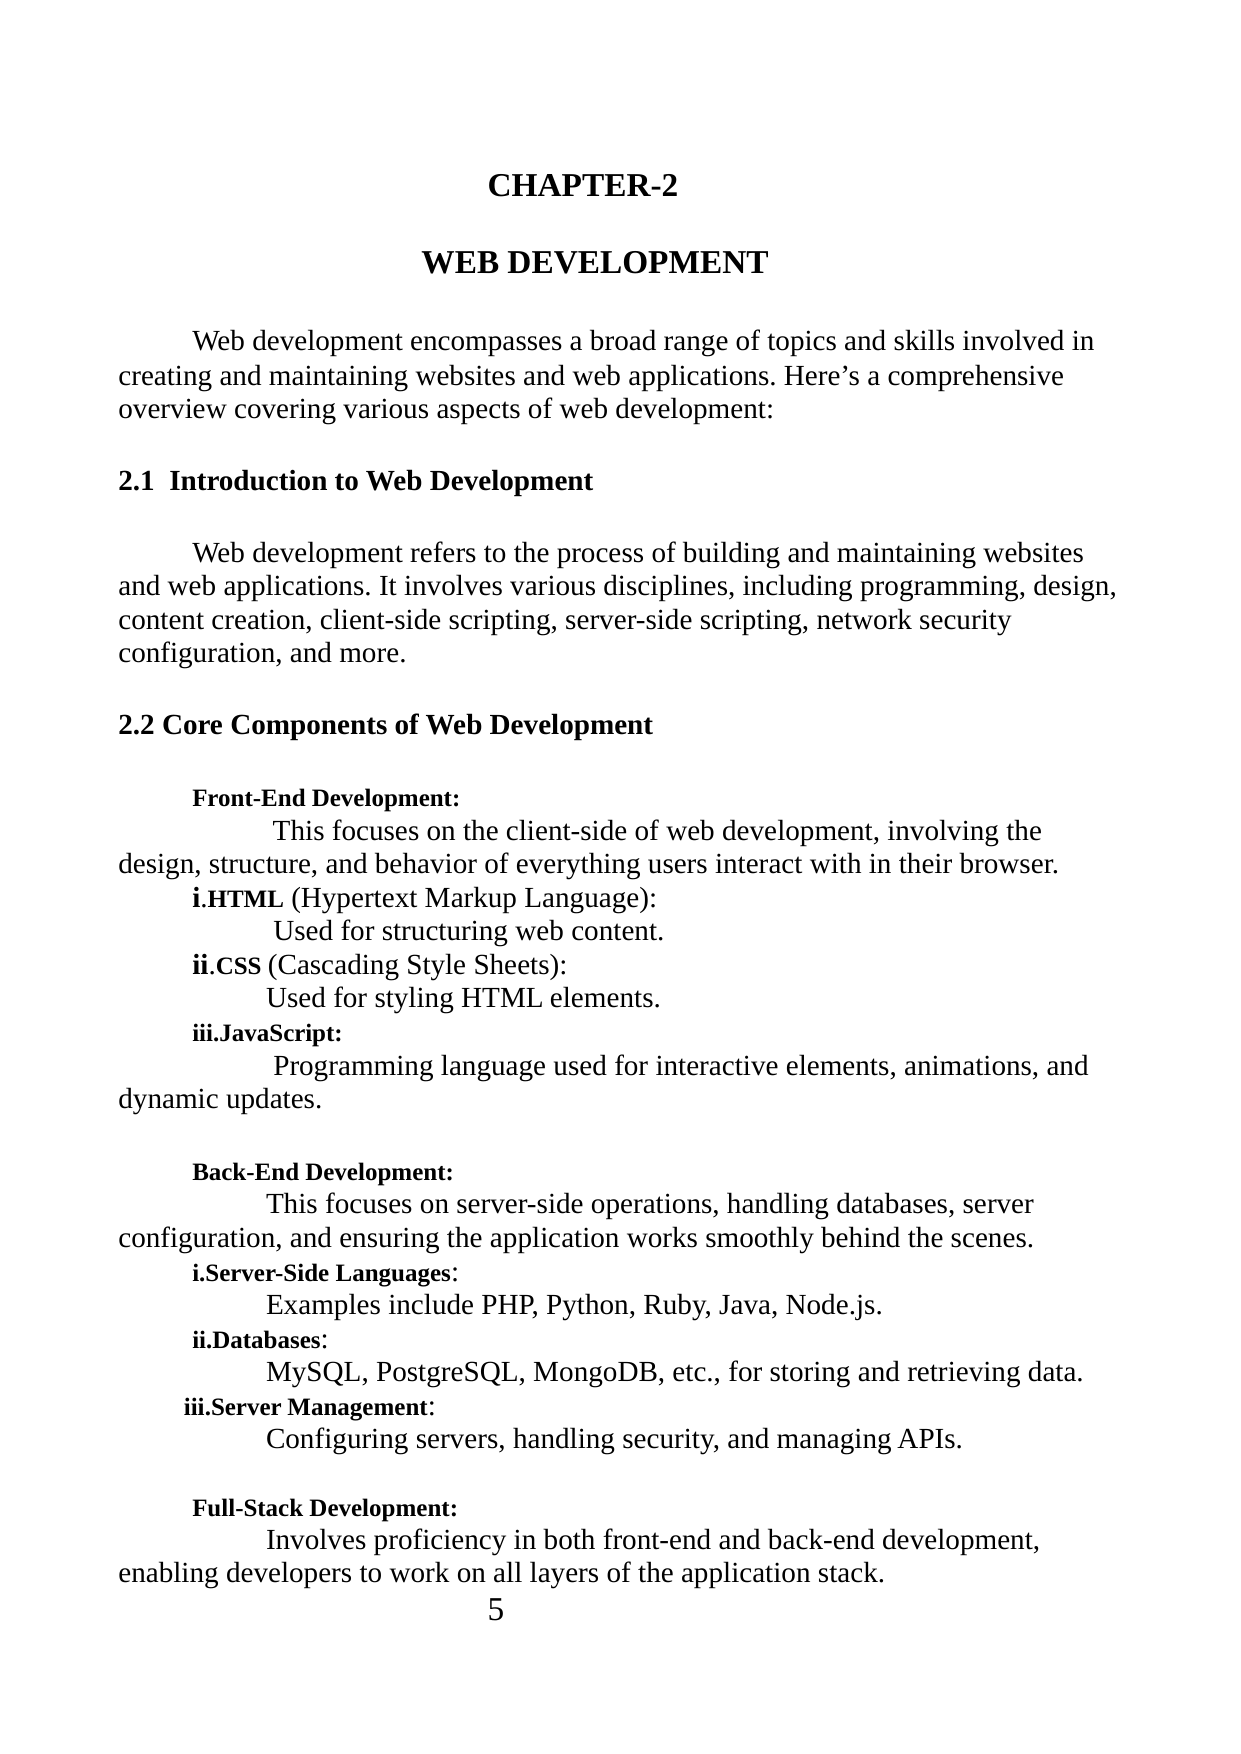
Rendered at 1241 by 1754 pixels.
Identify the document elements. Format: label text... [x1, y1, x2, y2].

text ii.CSS (Cascading Style Sheets): [118, 947, 1122, 981]
text Full-Stack Development: [118, 1493, 1122, 1522]
text iii.Server Management: [118, 1388, 1122, 1421]
text This focuses on server-side operations, handling databases, server configuration, and ensuring the application works smoothly behind the scenes. [118, 1187, 1122, 1254]
text i.HTML (Hypertext Markup Language): [118, 880, 1122, 913]
text 2.1 Introduction to Web Development [118, 463, 1122, 497]
text iii.JavaScript: [118, 1014, 1122, 1048]
text 5 [118, 1589, 1122, 1627]
text Back-End Development: [118, 1153, 1122, 1187]
text ii.Databases: [118, 1321, 1122, 1354]
text Front-End Development: [118, 779, 1122, 813]
text Web development encompasses a broad range of topics and skills involved in creating and maintaining websites and web applications. Here’s a comprehensive overview covering various aspects of web development: [118, 319, 1122, 425]
text i.Server-Side Languages: [118, 1254, 1122, 1287]
text Used for structuring web content. [118, 913, 1122, 947]
text WEB DEVELOPMENT [118, 243, 1122, 281]
text Web development refers to the process of building and maintaining websites and web applications. It involves various disciplines, including programming, design, content creation, client-side scripting, server-side scripting, network security configuration, and more. [118, 535, 1122, 669]
text This focuses on the client-side of web development, involving the design, structure, and behavior of everything users interact with in their browser. [118, 813, 1122, 880]
text Configuring servers, handling security, and managing APIs. [118, 1421, 1122, 1455]
text CHAPTER-2 [118, 161, 1122, 204]
text Used for styling HTML elements. [118, 981, 1122, 1014]
text Involves proficiency in both front-end and back-end development, enabling developers to work on all layers of the application stack. [118, 1522, 1122, 1589]
text MySQL, PostgreSQL, MongoDB, etc., for storing and retrieving data. [118, 1354, 1122, 1388]
text Examples include PHP, Python, Ruby, Java, Node.js. [118, 1287, 1122, 1321]
text Programming language used for interactive elements, animations, and dynamic updates. [118, 1048, 1122, 1115]
text 2.2 Core Components of Web Development [118, 707, 1122, 741]
